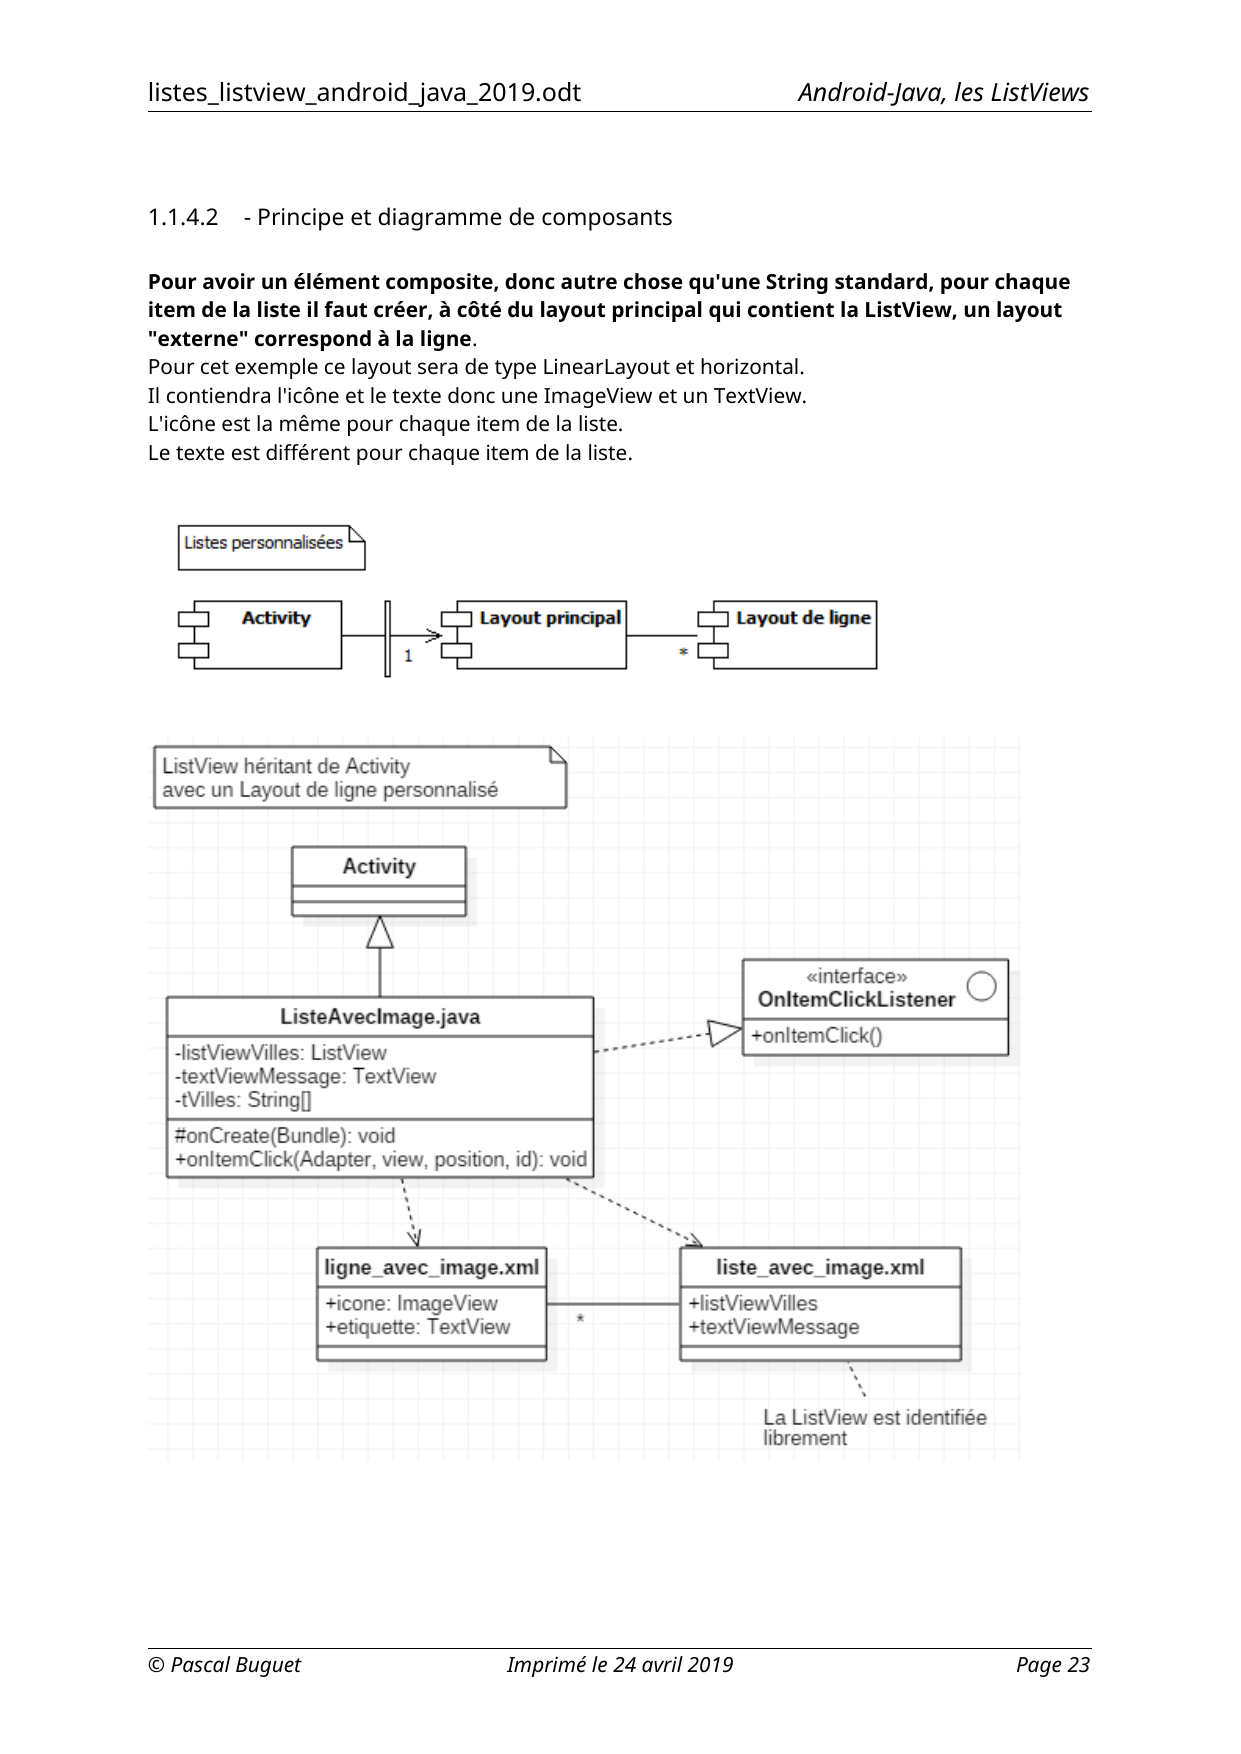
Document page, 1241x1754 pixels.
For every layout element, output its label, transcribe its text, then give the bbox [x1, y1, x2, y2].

picture [147, 494, 909, 709]
text Il contiendra l'icône et le texte donc une ImageView et un TextView. [148, 381, 1092, 409]
text Pour cet exemple ce layout sera de type LinearLayout et horizontal. [148, 352, 1092, 381]
picture [147, 737, 1022, 1461]
subtitle - Principe et diagramme de composants [148, 201, 1092, 232]
text L'icône est la même pour chaque item de la liste. [148, 409, 1092, 438]
text Pour avoir un élément composite, donc autre chose qu'une String standard, pour chaque item de la liste il faut créer, à côté du layout principal qui contient la ListView, un layout "externe" correspond à la ligne. [148, 267, 1092, 352]
text Le texte est différent pour chaque item de la liste. [148, 438, 1092, 466]
